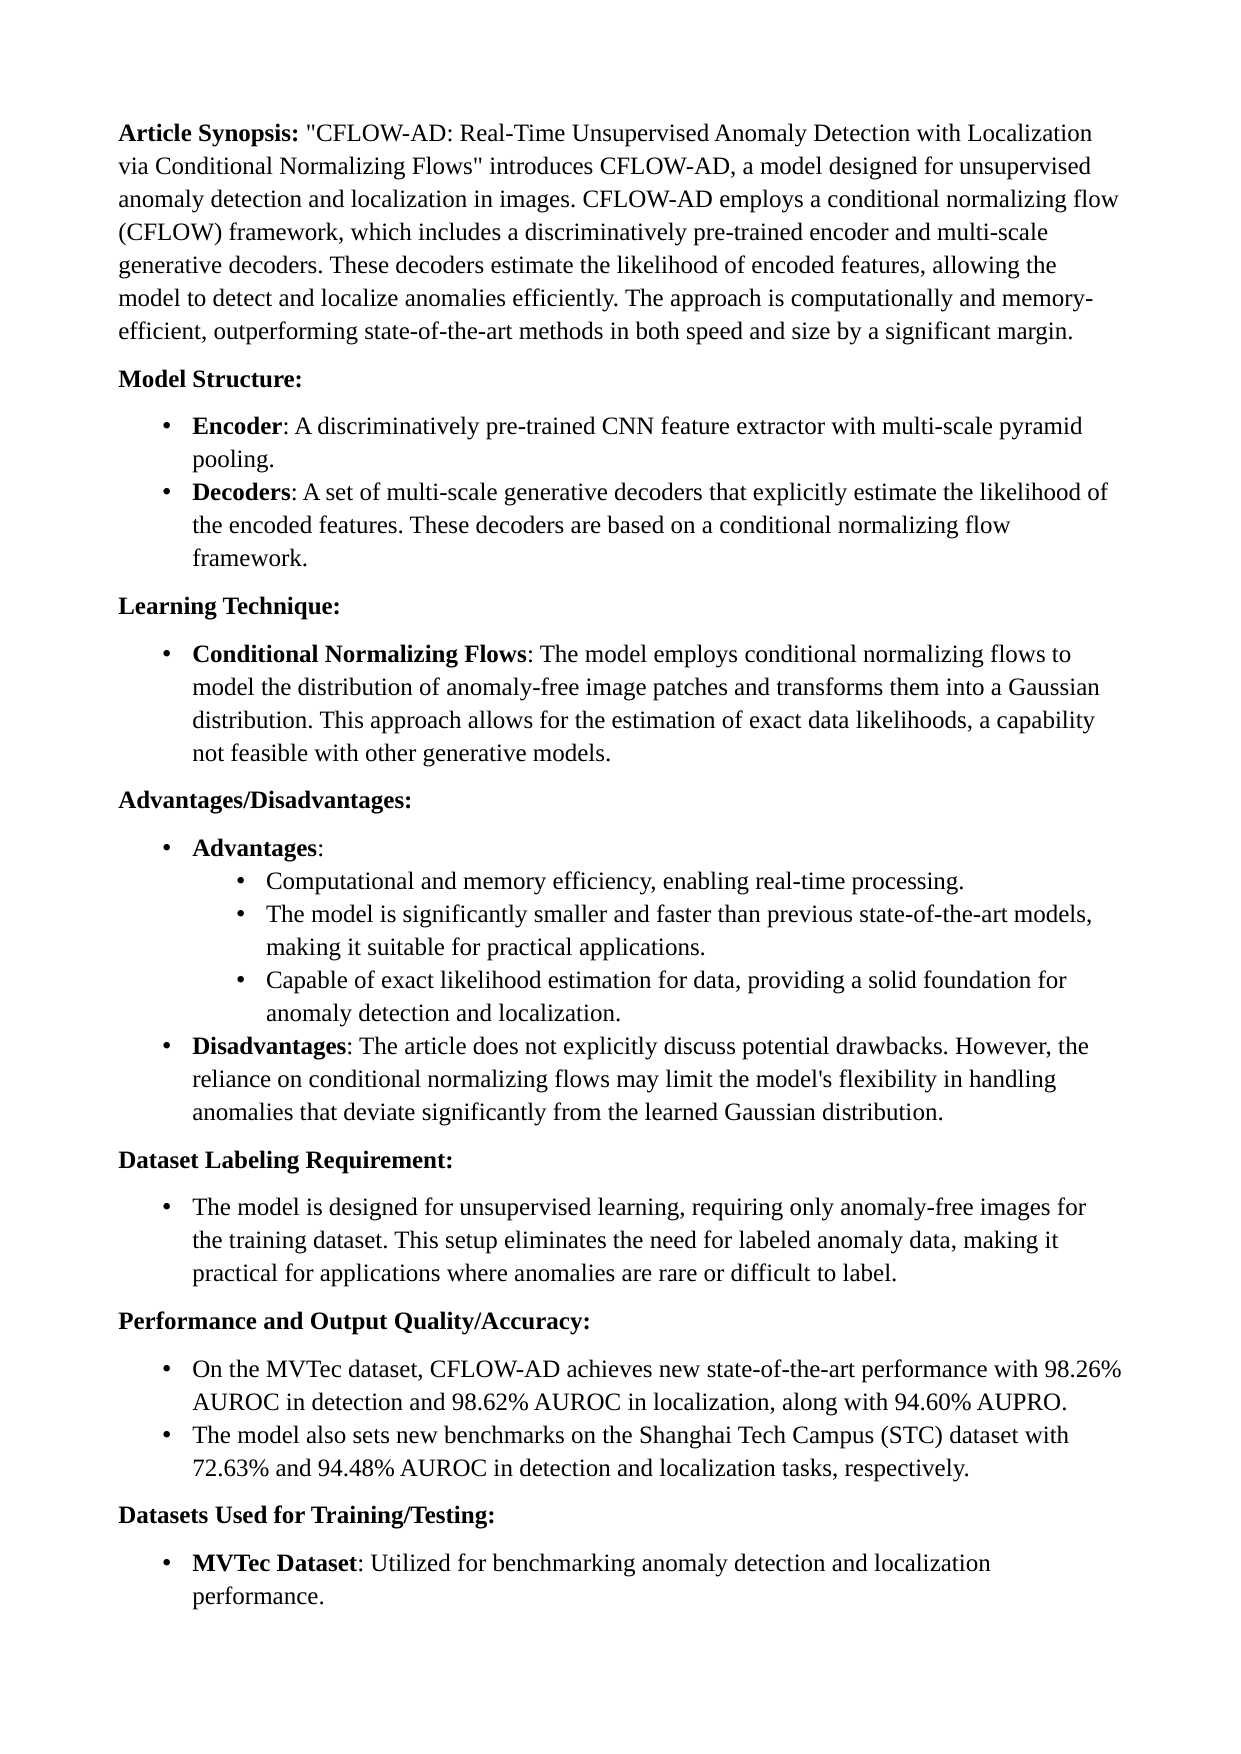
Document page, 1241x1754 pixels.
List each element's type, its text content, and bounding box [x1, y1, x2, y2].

list The model is designed for unsupervised learning, requiring only anomaly-free images for the training dataset. This setup eliminates the need for labeled anomaly data, making it practical for applications where anomalies are rare or difficult to label. [162, 1192, 1122, 1287]
list Capable of exact likelihood estimation for data, providing a solid foundation for anomaly detection and localization. [236, 965, 1122, 1027]
text Performance and Output Quality/Accuracy: [118, 1306, 1122, 1335]
list Decoders: A set of multi-scale generative decoders that explicitly estimate the likelihood of the encoded features. These decoders are based on a conditional normalizing flow framework. [162, 477, 1122, 572]
list The model also sets new benchmarks on the Shanghai Tech Campus (STC) dataset with 72.63% and 94.48% AUROC in detection and localization tasks, respectively. [162, 1420, 1122, 1481]
list Computational and memory efficiency, enabling real-time processing. [236, 866, 1122, 895]
text Article Synopsis: "CFLOW-AD: Real-Time Unsupervised Anomaly Detection with Localization via Conditional Normalizing Flows" introduces CFLOW-AD, a model designed for unsupervised anomaly detection and localization in images. CFLOW-AD employs a conditional normalizing flow (CFLOW) framework, which includes a discriminatively pre-trained encoder and multi-scale generative decoders. These decoders estimate the likelihood of encoded features, allowing the model to detect and localize anomalies efficiently. The approach is computationally and memory-efficient, outperforming state-of-the-art methods in both speed and size by a significant margin. [118, 118, 1122, 345]
list Advantages: [162, 833, 1122, 862]
text Dataset Labeling Requirement: [118, 1145, 1122, 1173]
list Conditional Normalizing Flows: The model employs conditional normalizing flows to model the distribution of anomaly-free image patches and transforms them into a Gaussian distribution. This approach allows for the estimation of exact data likelihoods, a capability not feasible with other generative models. [162, 639, 1122, 767]
text Datasets Used for Training/Testing: [118, 1500, 1122, 1529]
text Advantages/Disadvantages: [118, 785, 1122, 814]
list Encoder: A discriminatively pre-trained CNN feature extractor with multi-scale pyramid pooling. [162, 411, 1122, 473]
list MVTec Dataset: Utilized for benchmarking anomaly detection and localization performance. [162, 1548, 1122, 1610]
list The model is significantly smaller and faster than previous state-of-the-art models, making it suitable for practical applications. [236, 899, 1122, 961]
text Learning Technique: [118, 591, 1122, 620]
list On the MVTec dataset, CFLOW-AD achieves new state-of-the-art performance with 98.26% AUROC in detection and 98.62% AUROC in localization, along with 94.60% AUPRO. [162, 1354, 1122, 1415]
list Disadvantages: The article does not explicitly discuss potential drawbacks. However, the reliance on conditional normalizing flows may limit the model's flexibility in handling anomalies that deviate significantly from the learned Gaussian distribution. [162, 1031, 1122, 1126]
text Model Structure: [118, 364, 1122, 393]
